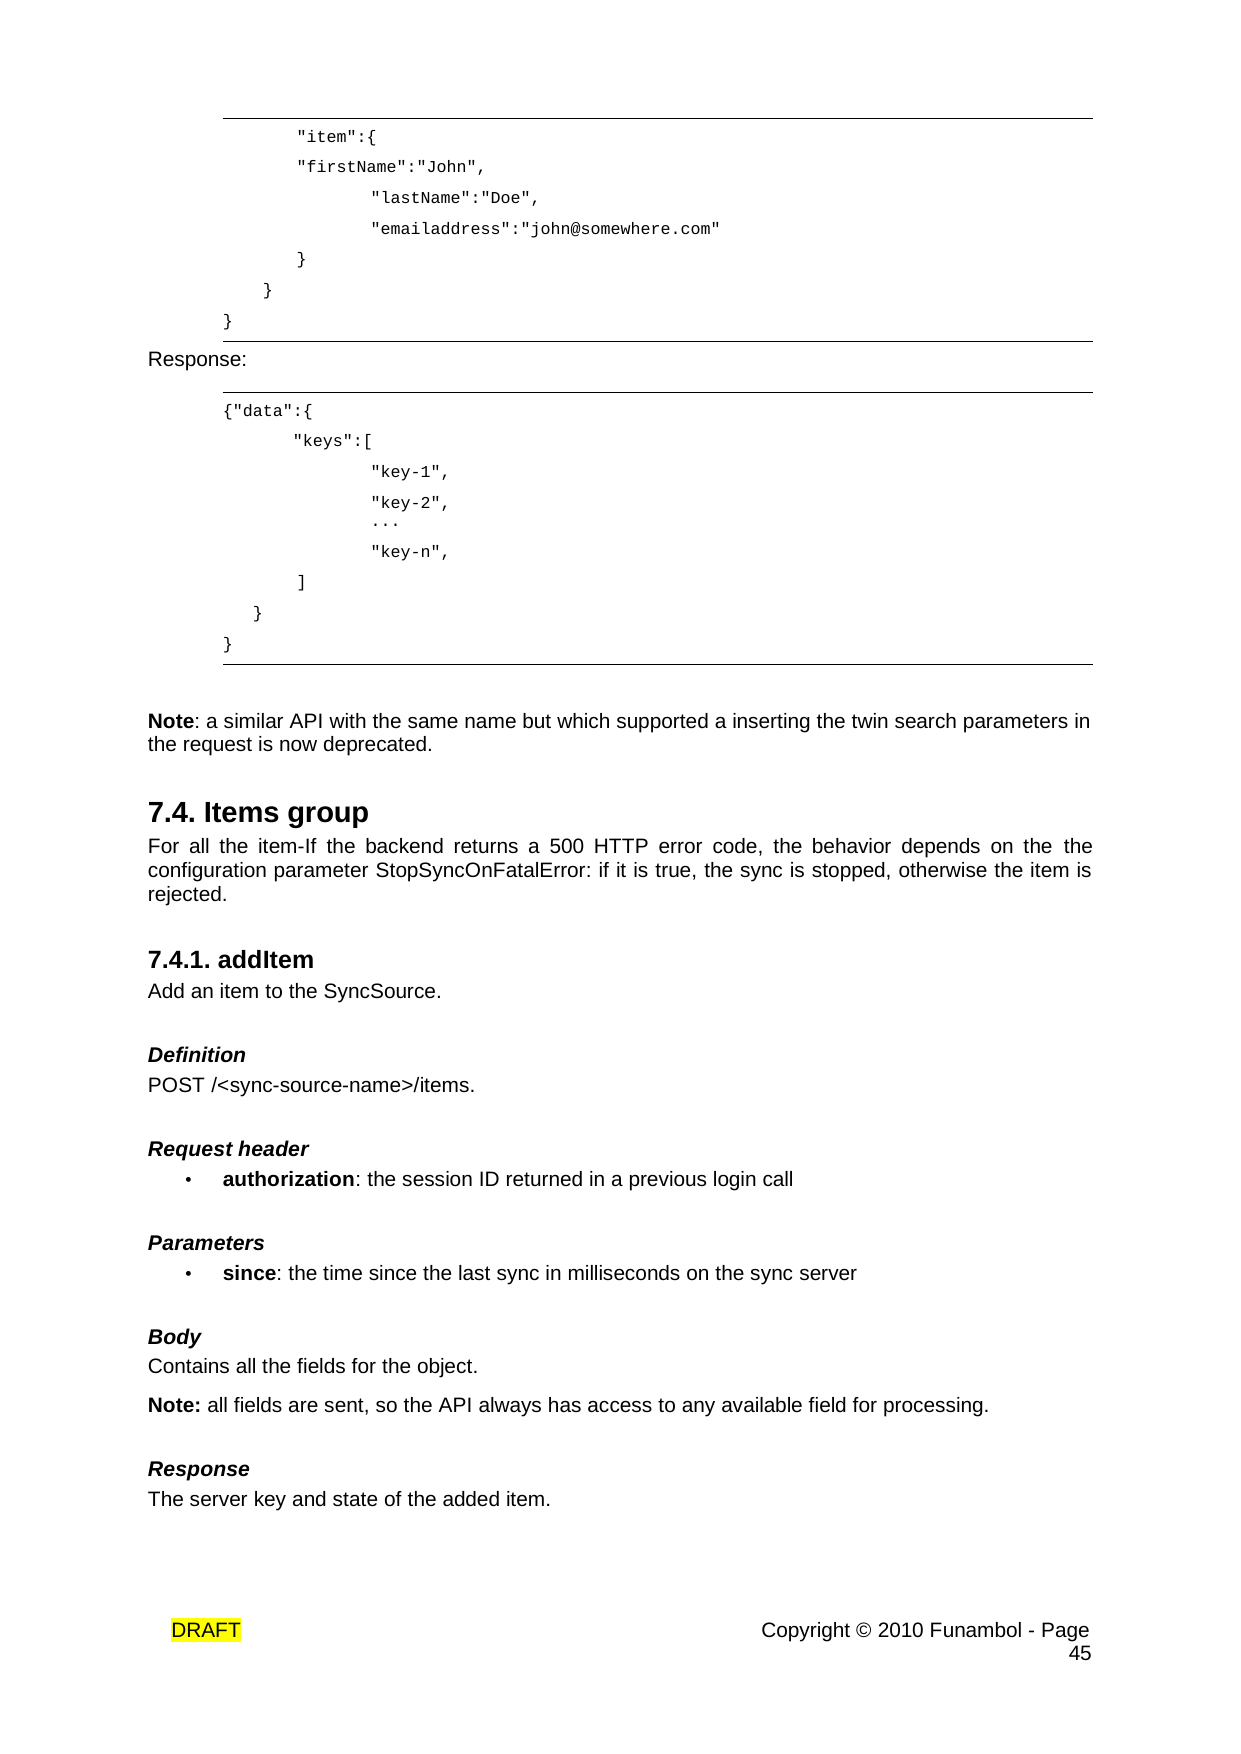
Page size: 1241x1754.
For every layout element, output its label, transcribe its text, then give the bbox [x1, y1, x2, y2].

list since: the time since the last sync in milliseconds on the sync server [185, 1261, 1093, 1285]
text {"data":{ [223, 393, 1093, 421]
text "lastName":"Doe", [223, 179, 1093, 208]
text "key-n", [223, 533, 1093, 562]
subtitle Response [148, 1457, 1093, 1481]
subtitle Request header [148, 1137, 1093, 1161]
text Response: [148, 347, 1093, 371]
text Contains all the fields for the object. [148, 1355, 1093, 1378]
text "keys":[ [223, 423, 1093, 452]
text POST /<sync-source-name>/items. [148, 1074, 1093, 1097]
subtitle Items group [148, 796, 1093, 829]
subtitle Body [148, 1325, 1093, 1349]
text Note: a similar API with the same name but which supported a inserting the twin search parameters in the request is now deprecated. [148, 709, 1093, 756]
text } [223, 625, 1093, 664]
text "key-1", [223, 453, 1093, 482]
text Note: all fields are sent, so the API always has access to any available field for processing. [148, 1393, 1093, 1417]
text For all the item-If the backend returns a 500 HTTP error code, the behavior depends on the the configuration parameter StopSyncOnFatalError: if it is true, the sync is stopped, otherwise the item is rejected. [148, 835, 1093, 906]
subtitle Definition [148, 1043, 1093, 1067]
text } [223, 594, 1093, 623]
text The server key and state of the added item. [148, 1487, 1093, 1511]
text "key-2", ... [223, 484, 1093, 532]
subtitle addItem [148, 946, 1093, 974]
text } [223, 241, 1093, 270]
text "firstName":"John", [223, 149, 1093, 178]
text ] [223, 564, 1093, 593]
list authorization: the session ID returned in a previous login call [185, 1167, 1093, 1191]
text "emailaddress":"john@somewhere.com" [223, 210, 1093, 239]
text } [223, 271, 1093, 300]
text "item":{ [223, 119, 1093, 147]
text } [223, 302, 1093, 341]
text Add an item to the SyncSource. [148, 980, 1093, 1003]
subtitle Parameters [148, 1231, 1093, 1255]
